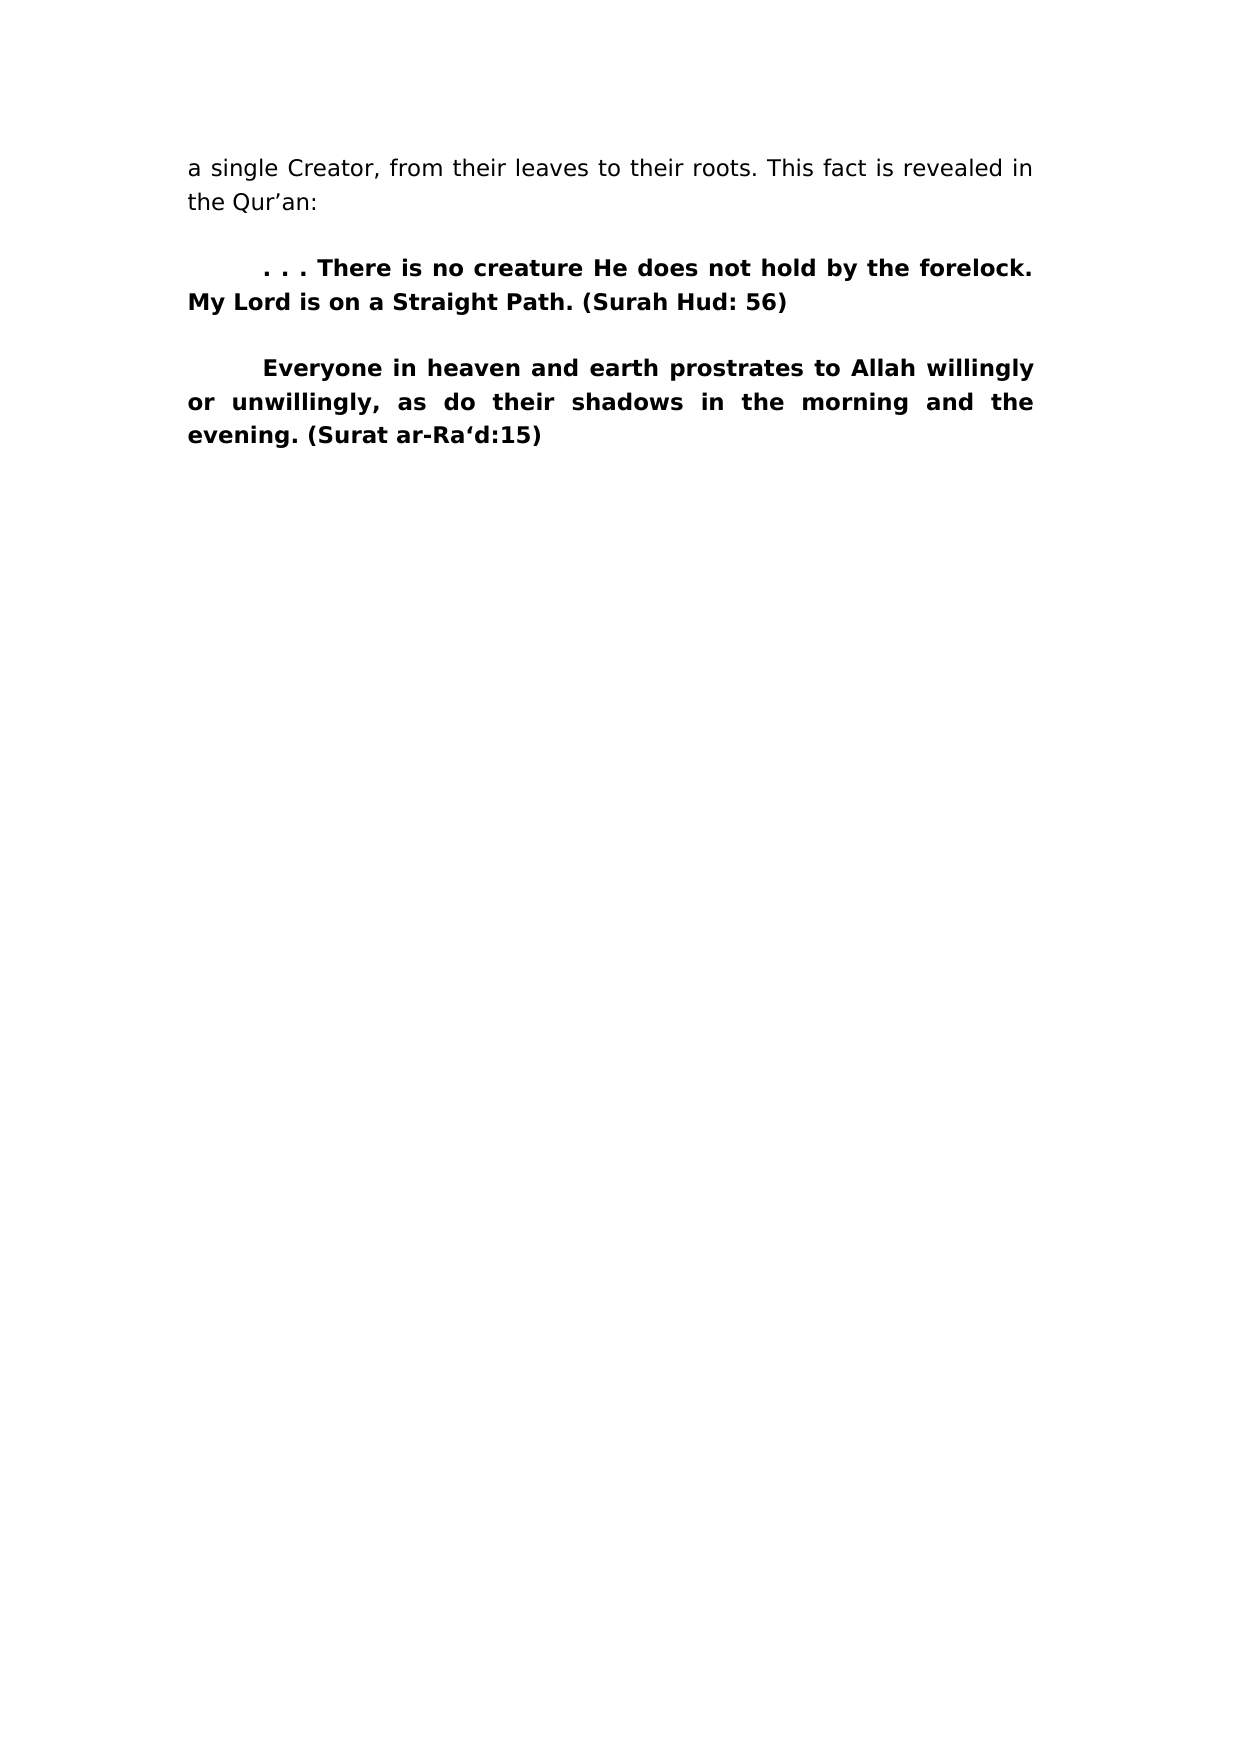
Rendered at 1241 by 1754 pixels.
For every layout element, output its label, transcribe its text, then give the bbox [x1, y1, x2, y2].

text a single Creator, from their leaves to their roots. This fact is revealed in the Qur’an: [187, 150, 1035, 217]
text Everyone in heaven and earth prostrates to Allah willingly or unwillingly, as do their shadows in the morning and the evening. (Surat ar-Ra‘d:15) [187, 350, 1035, 450]
text . . . There is no creature He does not hold by the forelock. My Lord is on a Straight Path. (Surah Hud: 56) [187, 250, 1035, 317]
